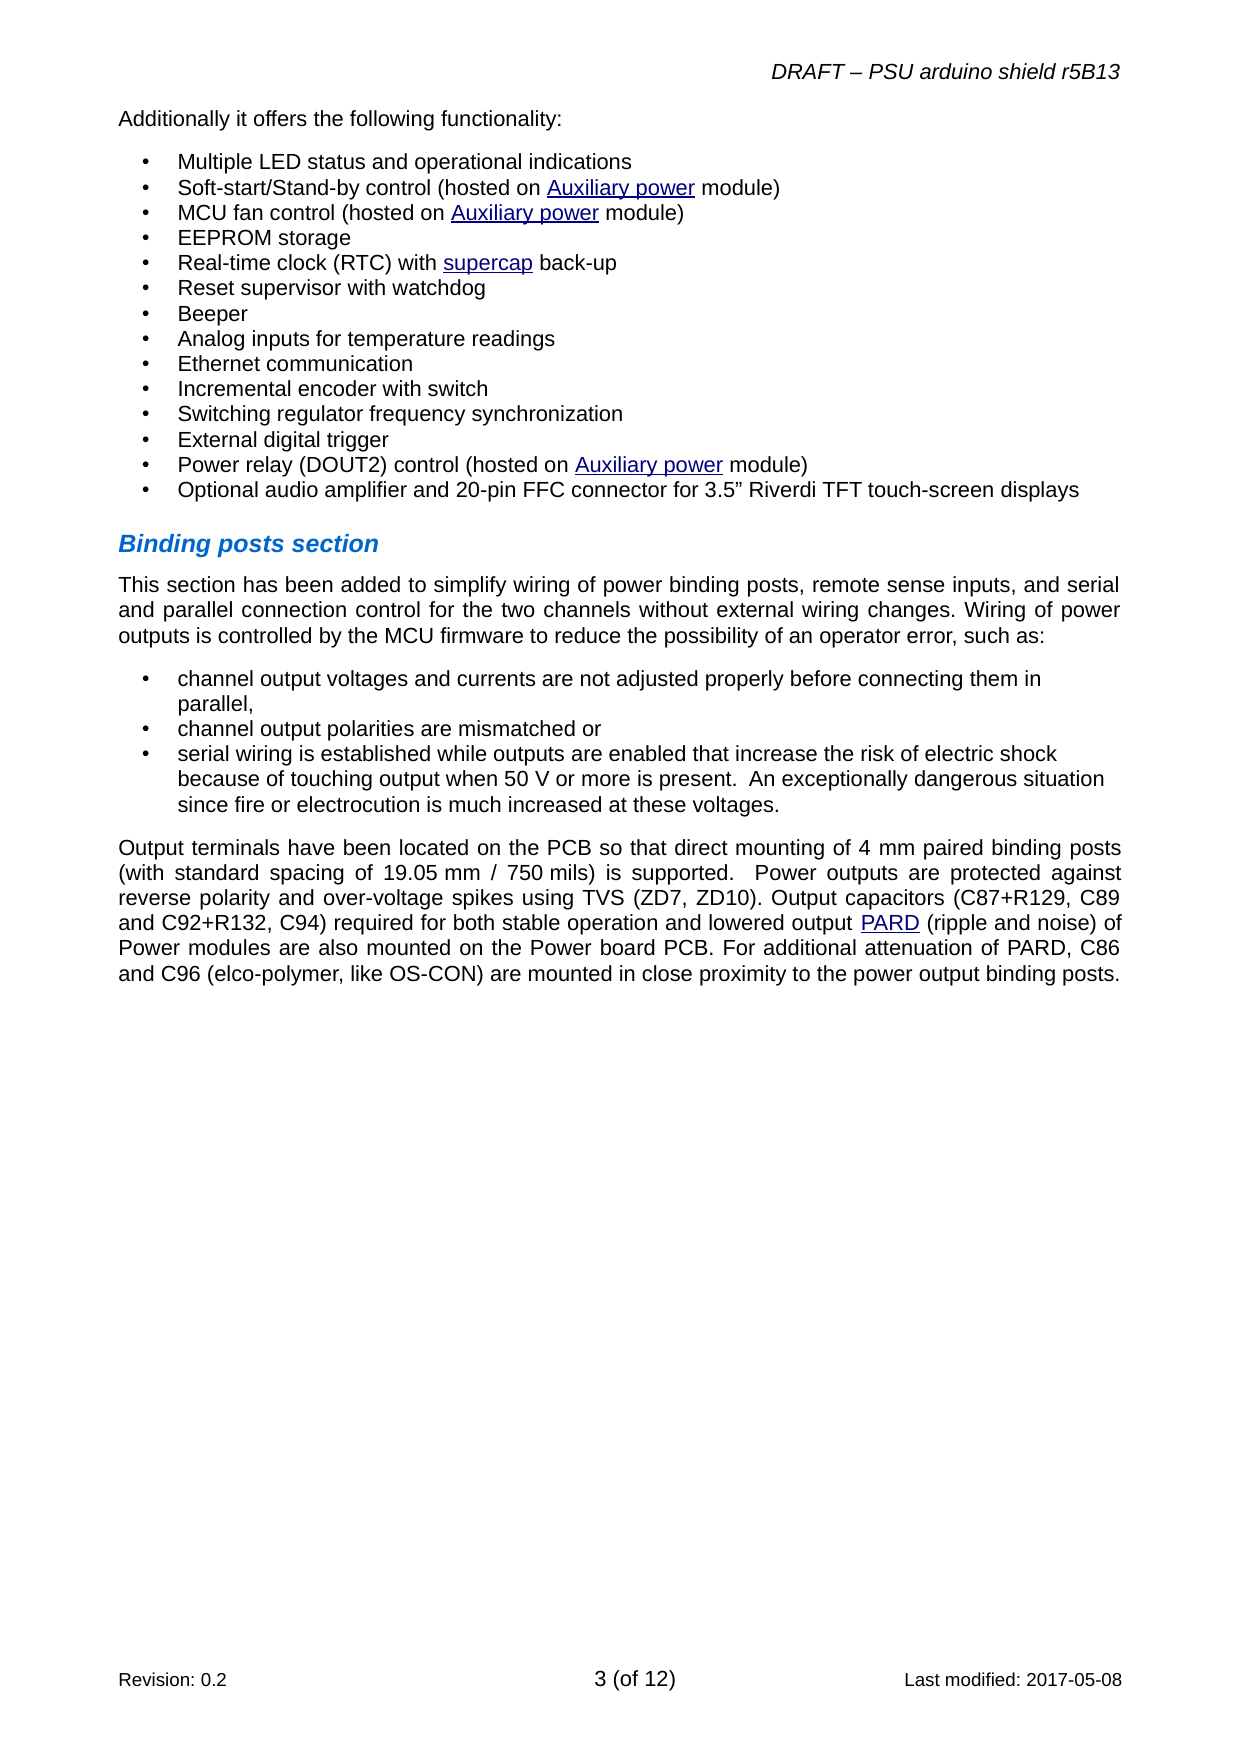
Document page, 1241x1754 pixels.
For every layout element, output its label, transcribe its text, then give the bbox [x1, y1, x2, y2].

list serial wiring is established while outputs are enabled that increase the risk of electric shock because of touching output when 50 V or more is present. An exceptionally dangerous situation since fire or electrocution is much increased at these voltages. [142, 741, 1110, 817]
list Beeper [142, 300, 1110, 326]
list Ethernet communication [142, 351, 1110, 376]
list EEPROM storage [142, 225, 1110, 250]
list Switching regulator frequency synchronization [142, 401, 1110, 426]
list External digital trigger [142, 426, 1110, 452]
list Analog inputs for temperature readings [142, 326, 1110, 351]
list channel output voltages and currents are not adjusted properly before connecting them in parallel, [142, 666, 1110, 716]
list channel output polarities are mismatched or [142, 716, 1110, 741]
text Output terminals have been located on the PCB so that direct mounting of 4 mm paired binding posts (with standard spacing of 19.05 mm / 750 mils) is supported. Power outputs are protected against reverse polarity and over-voltage spikes using TVS (ZD7, ZD10). Output capacitors (C87+R129, C89 and C92+R132, C94) required for both stable operation and lowered output PARD (ripple and noise) of Power modules are also mounted on the Power board PCB. For additional attenuation of PARD, C86 and C96 (elco-polymer, like OS-CON) are mounted in close proximity to the power output binding posts. [118, 834, 1122, 986]
subtitle Binding posts section [118, 529, 1122, 557]
list Power relay (DOUT2) control (hosted on Auxiliary power module) [142, 452, 1110, 477]
text Additionally it offers the following functionality: [118, 106, 1122, 131]
list Multiple LED status and operational indications [142, 149, 1110, 174]
list Real-time clock (RTC) with supercap back-up [142, 250, 1110, 275]
list Soft-start/Stand-by control (hosted on Auxiliary power module) [142, 174, 1110, 199]
list Reset supervisor with watchdog [142, 275, 1110, 300]
list Incremental encoder with switch [142, 376, 1110, 401]
list Optional audio amplifier and 20-pin FFC connector for 3.5” Riverdi TFT touch-screen displays [142, 477, 1110, 502]
text This section has been added to simplify wiring of power binding posts, remote sense inputs, and serial and parallel connection control for the two channels without external wiring changes. Wiring of power outputs is controlled by the MCU firmware to reduce the possibility of an operator error, such as: [118, 572, 1122, 648]
list MCU fan control (hosted on Auxiliary power module) [142, 199, 1110, 225]
